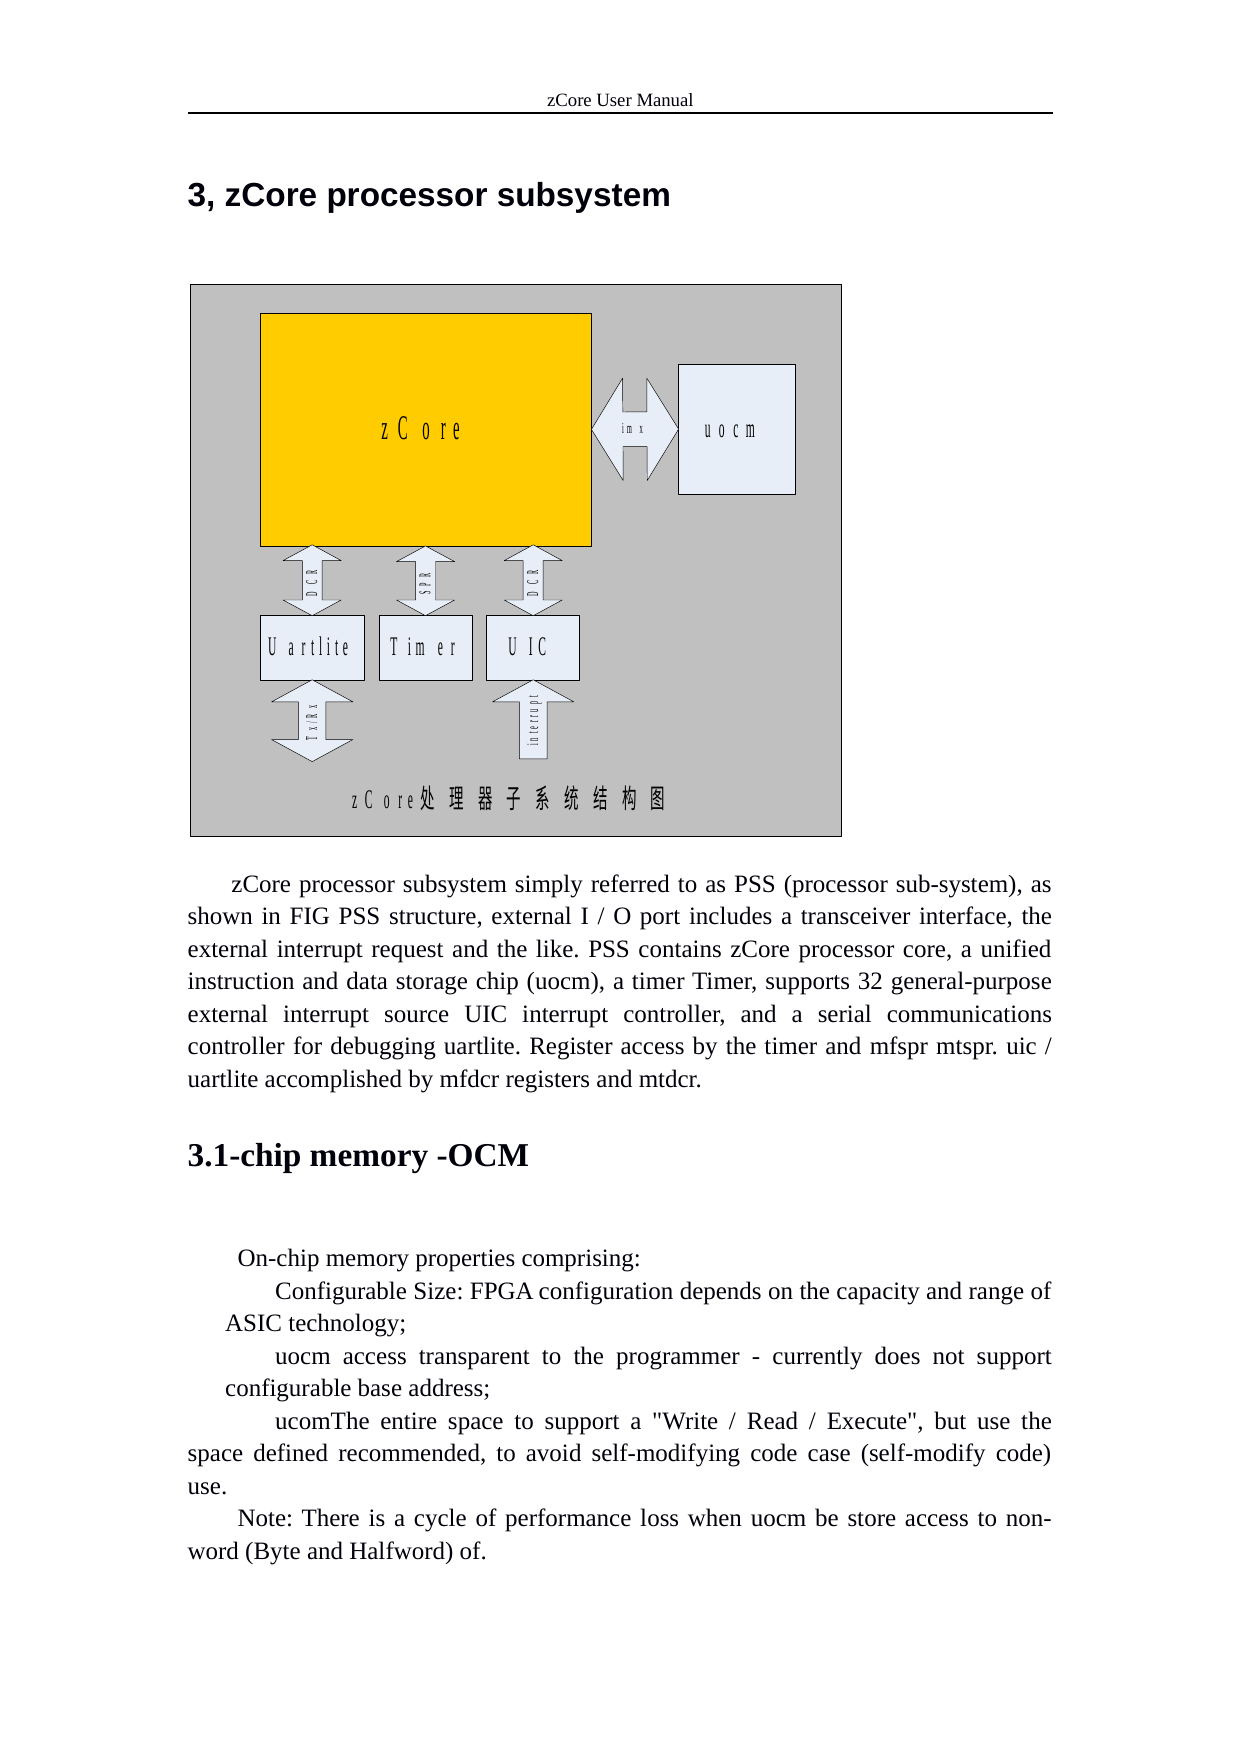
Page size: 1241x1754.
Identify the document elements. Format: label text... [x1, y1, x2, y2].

text zCore processor subsystem simply referred to as PSS (processor sub-system), as shown in FIG PSS structure, external I / O port includes a transceiver interface, the external interrupt request and the like. PSS contains zCore processor core, a unified instruction and data storage chip (uocm), a timer Timer, supports 32 general-purpose external interrupt source UIC interrupt controller, and a serial communications controller for debugging uartlite. Register access by the timer and mfspr mtspr. uic / uartlite accomplished by mfdcr registers and mtdcr. [187, 867, 1053, 1094]
text uocm access transparent to the programmer - currently does not support configurable base address; [225, 1339, 1053, 1404]
text Note: There is a cycle of performance loss when uocm be store access to non-word (Byte and Halfword) of. [187, 1502, 1053, 1567]
text On-chip memory properties comprising: [187, 1242, 1053, 1274]
text Configurable Size: FPGA configuration depends on the capacity and range of ASIC technology; [225, 1274, 1053, 1339]
text ucomThe entire space to support a "Write / Read / Execute", but use the space defined recommended, to avoid self-modifying code case (self-modify code) use. [187, 1404, 1053, 1502]
subtitle 3.1-chip memory -OCM [187, 1122, 1053, 1187]
subtitle 3, zCore processor subsystem [187, 162, 1053, 227]
